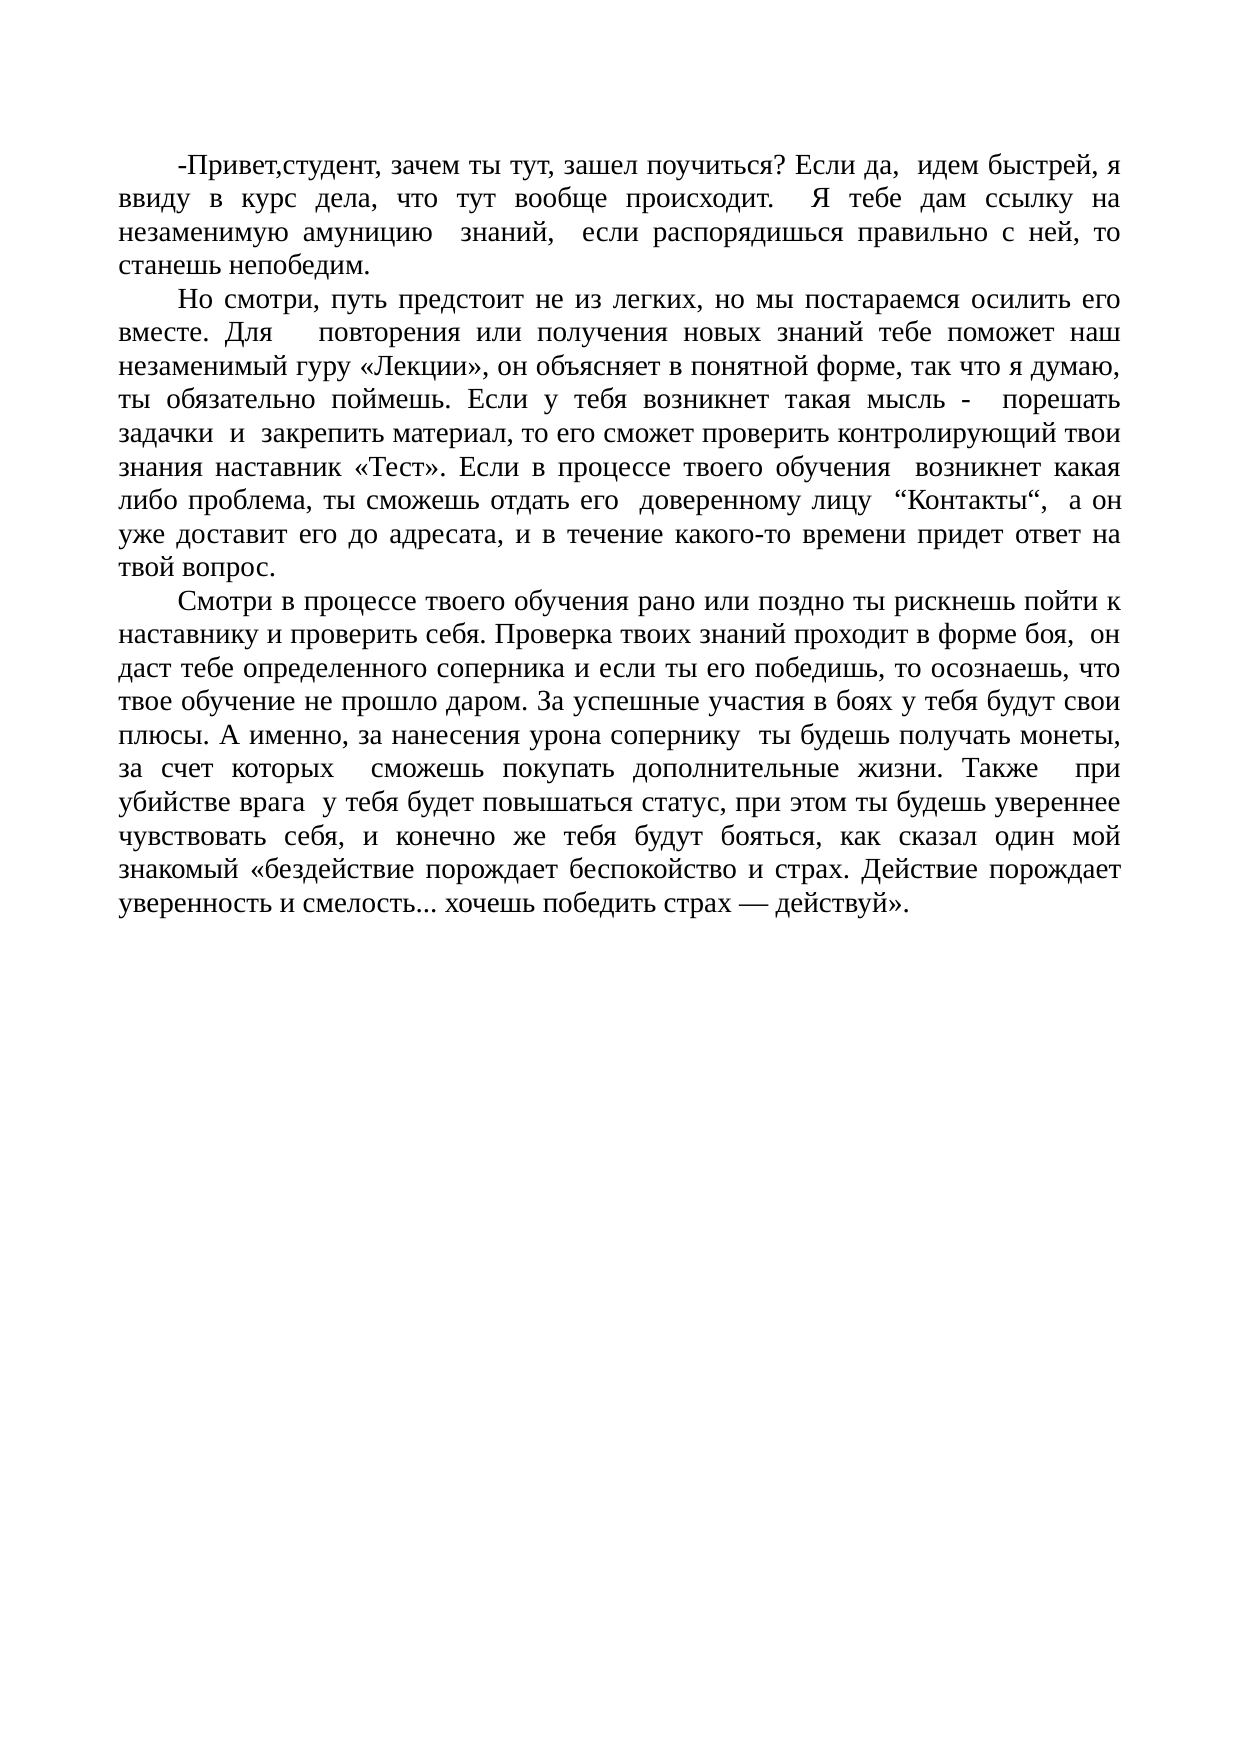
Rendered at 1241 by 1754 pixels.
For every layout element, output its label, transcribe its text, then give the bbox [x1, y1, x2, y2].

text -Привет,студент, зачем ты тут, зашел поучиться? Если да, идем быстрей, я ввиду в курс дела, что тут вообще происходит. Я тебе дам ссылку на незаменимую амуницию знаний, если распорядишься правильно с ней, то станешь непобедим. [118, 147, 1122, 281]
text Но смотри, путь предстоит не из легких, но мы постараемся осилить его вместе. Для повторения или получения новых знаний тебе поможет наш незаменимый гуру «Лекции», он объясняет в понятной форме, так что я думаю, ты обязательно поймешь. Если у тебя возникнет такая мысль - порешать задачки и закрепить материал, то его сможет проверить контролирующий твои знания наставник «Тест». Если в процессе твоего обучения возникнет какая либо проблема, ты сможешь отдать его доверенному лицу “Контакты“, а он уже доставит его до адресата, и в течение какого-то времени придет ответ на твой вопрос. [118, 281, 1122, 583]
text Смотри в процессе твоего обучения рано или поздно ты рискнешь пойти к наставнику и проверить себя. Проверка твоих знаний проходит в форме боя, он даст тебе определенного соперника и если ты его победишь, то осознаешь, что твое обучение не прошло даром. За успешные участия в боях у тебя будут свои плюсы. А именно, за нанесения урона сопернику ты будешь получать монеты, за счет которых сможешь покупать дополнительные жизни. Также при убийстве врага у тебя будет повышаться статус, при этом ты будешь увереннее чувствовать себя, и конечно же тебя будут бояться, как сказал один мой знакомый «бездействие порождает беспокойство и страх. Действие порождает уверенность и смелость... хочешь победить страх — действуй». [118, 583, 1122, 918]
